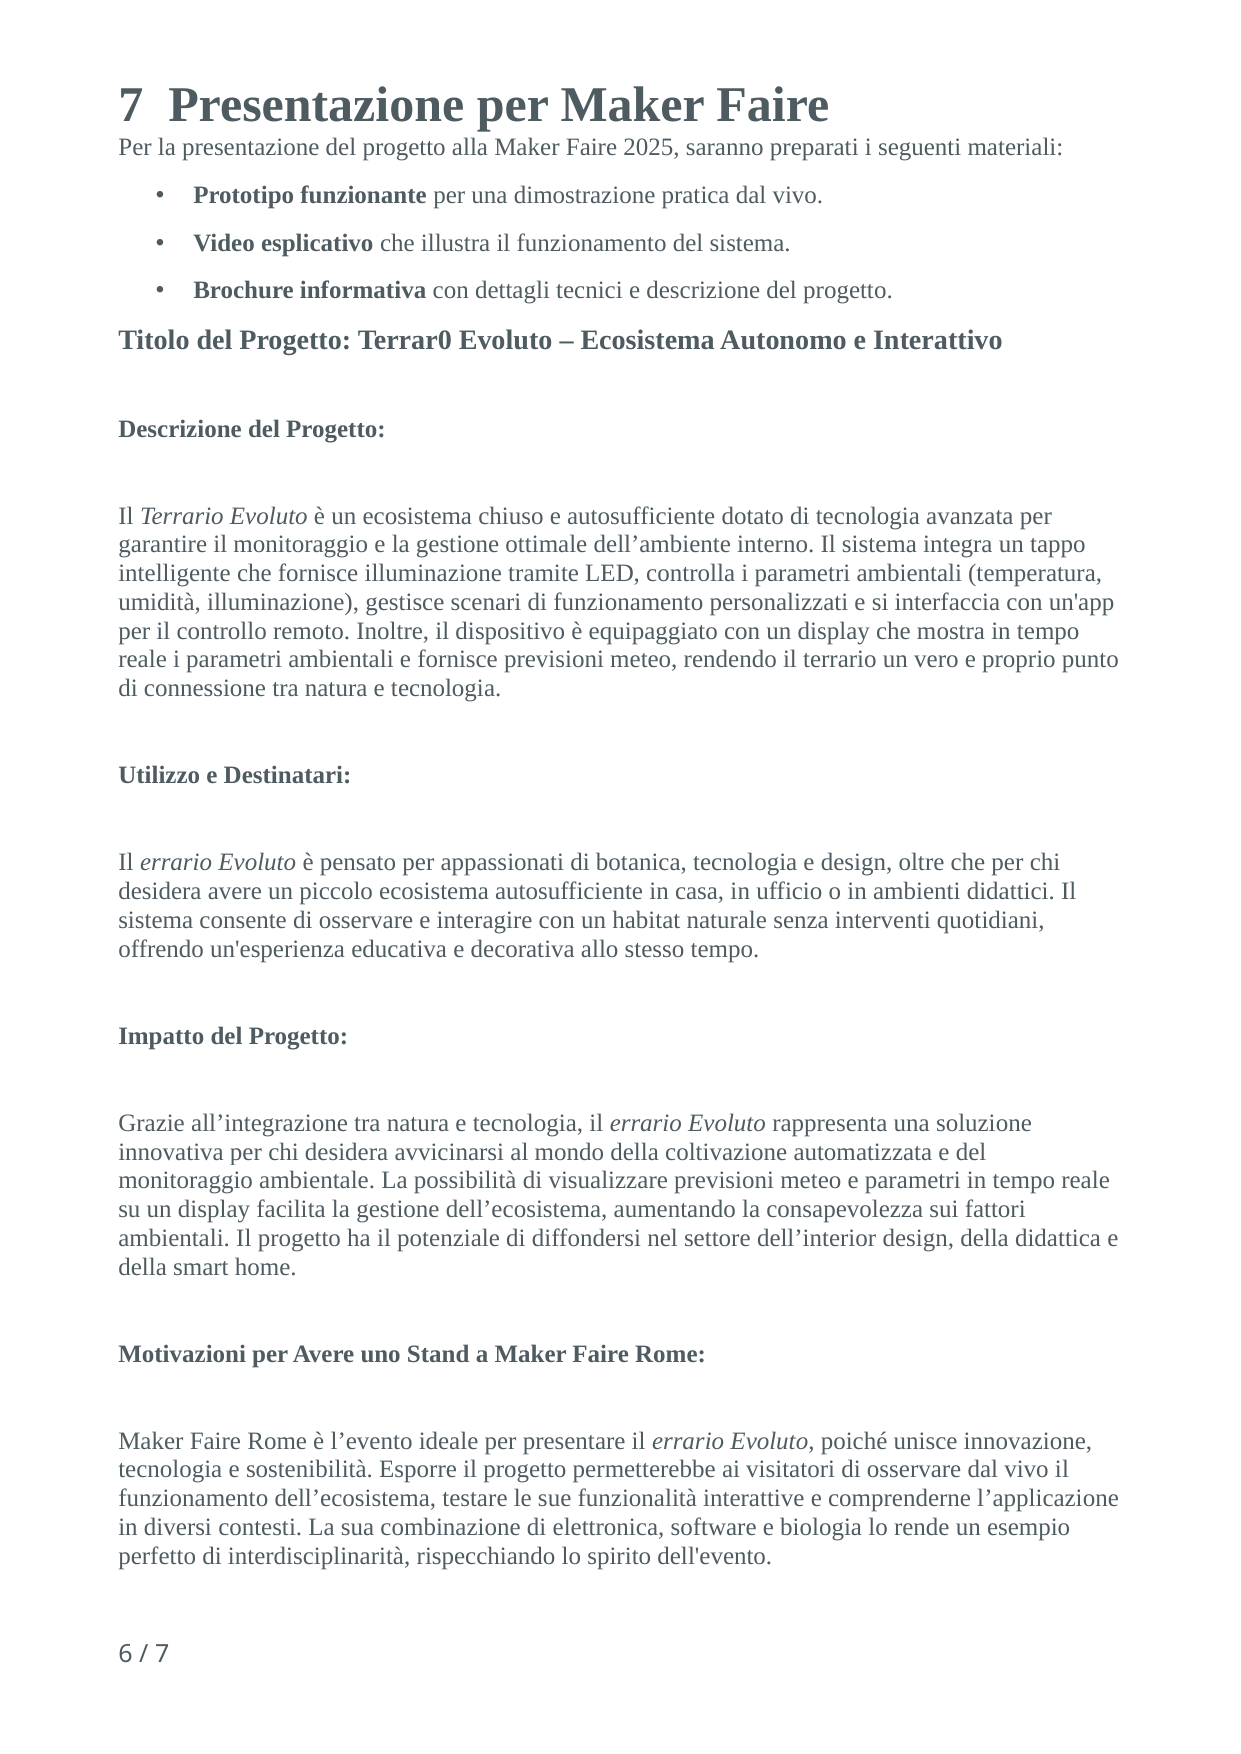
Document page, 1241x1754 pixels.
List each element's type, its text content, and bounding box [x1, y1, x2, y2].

list Video esplicativo che illustra il funzionamento del sistema. [791, 228, 1122, 256]
list Prototipo funzionante per una dimostrazione pratica dal vivo. [823, 180, 1122, 209]
subtitle Titolo del Progetto: Terrar0 Evoluto – Ecosistema Autonomo e Interattivo [1004, 323, 1122, 355]
subtitle Presentazione per Maker Faire [829, 75, 1122, 132]
subtitle Impatto del Progetto: [348, 1021, 1122, 1049]
list Brochure informativa con dettagli tecnici e descrizione del progetto. [893, 275, 1122, 304]
text Per la presentazione del progetto alla Maker Faire 2025, saranno preparati i seguenti materiali: [118, 132, 1122, 161]
text Maker Faire Rome è l’evento ideale per presentare il errario Evoluto, poiché unisce innovazione, tecnologia e sostenibilità. Esporre il progetto permetterebbe ai visitatori di osservare dal vivo il funzionamento dell’ecosistema, testare le sue funzionalità interattive e comprenderne l’applicazione in diversi contesti. La sua combinazione di elettronica, software e biologia lo rende un esempio perfetto di interdisciplinarità, rispecchiando lo spirito dell'evento. [118, 1426, 1122, 1569]
subtitle Motivazioni per Avere uno Stand a Maker Faire Rome: [706, 1339, 1122, 1367]
subtitle Utilizzo e Destinatari: [351, 760, 1122, 789]
text Il Terrario Evoluto è un ecosistema chiuso e autosufficiente dotato di tecnologia avanzata per garantire il monitoraggio e la gestione ottimale dell’ambiente interno. Il sistema integra un tappo intelligente che fornisce illuminazione tramite LED, controlla i parametri ambientali (temperatura, umidità, illuminazione), gestisce scenari di funzionamento personalizzati e si interfaccia con un'app per il controllo remoto. Inoltre, il dispositivo è equipaggiato con un display che mostra in tempo reale i parametri ambientali e fornisce previsioni meteo, rendendo il terrario un vero e proprio punto di connessione tra natura e tecnologia. [118, 501, 1122, 702]
subtitle Presentazione per Maker Faire [118, 75, 168, 132]
subtitle Descrizione del Progetto: [386, 414, 1122, 442]
text Grazie all’integrazione tra natura e tecnologia, il errario Evoluto rappresenta una soluzione innovativa per chi desidera avvicinarsi al mondo della coltivazione automatizzata e del monitoraggio ambientale. La possibilità di visualizzare previsioni meteo e parametri in tempo reale su un display facilita la gestione dell’ecosistema, aumentando la consapevolezza sui fattori ambientali. Il progetto ha il potenziale di diffondersi nel settore dell’interior design, della didattica e della smart home. [297, 1108, 1122, 1280]
subtitle Il errario Evoluto è pensato per appassionati di botanica, tecnologia e design, oltre che per chi desidera avere un piccolo ecosistema autosufficiente in casa, in ufficio o in ambienti didattici. Il sistema consente di osservare e interagire con un habitat naturale senza interventi quotidiani, offrendo un'esperienza educativa e decorativa allo stesso tempo. [118, 847, 1122, 962]
